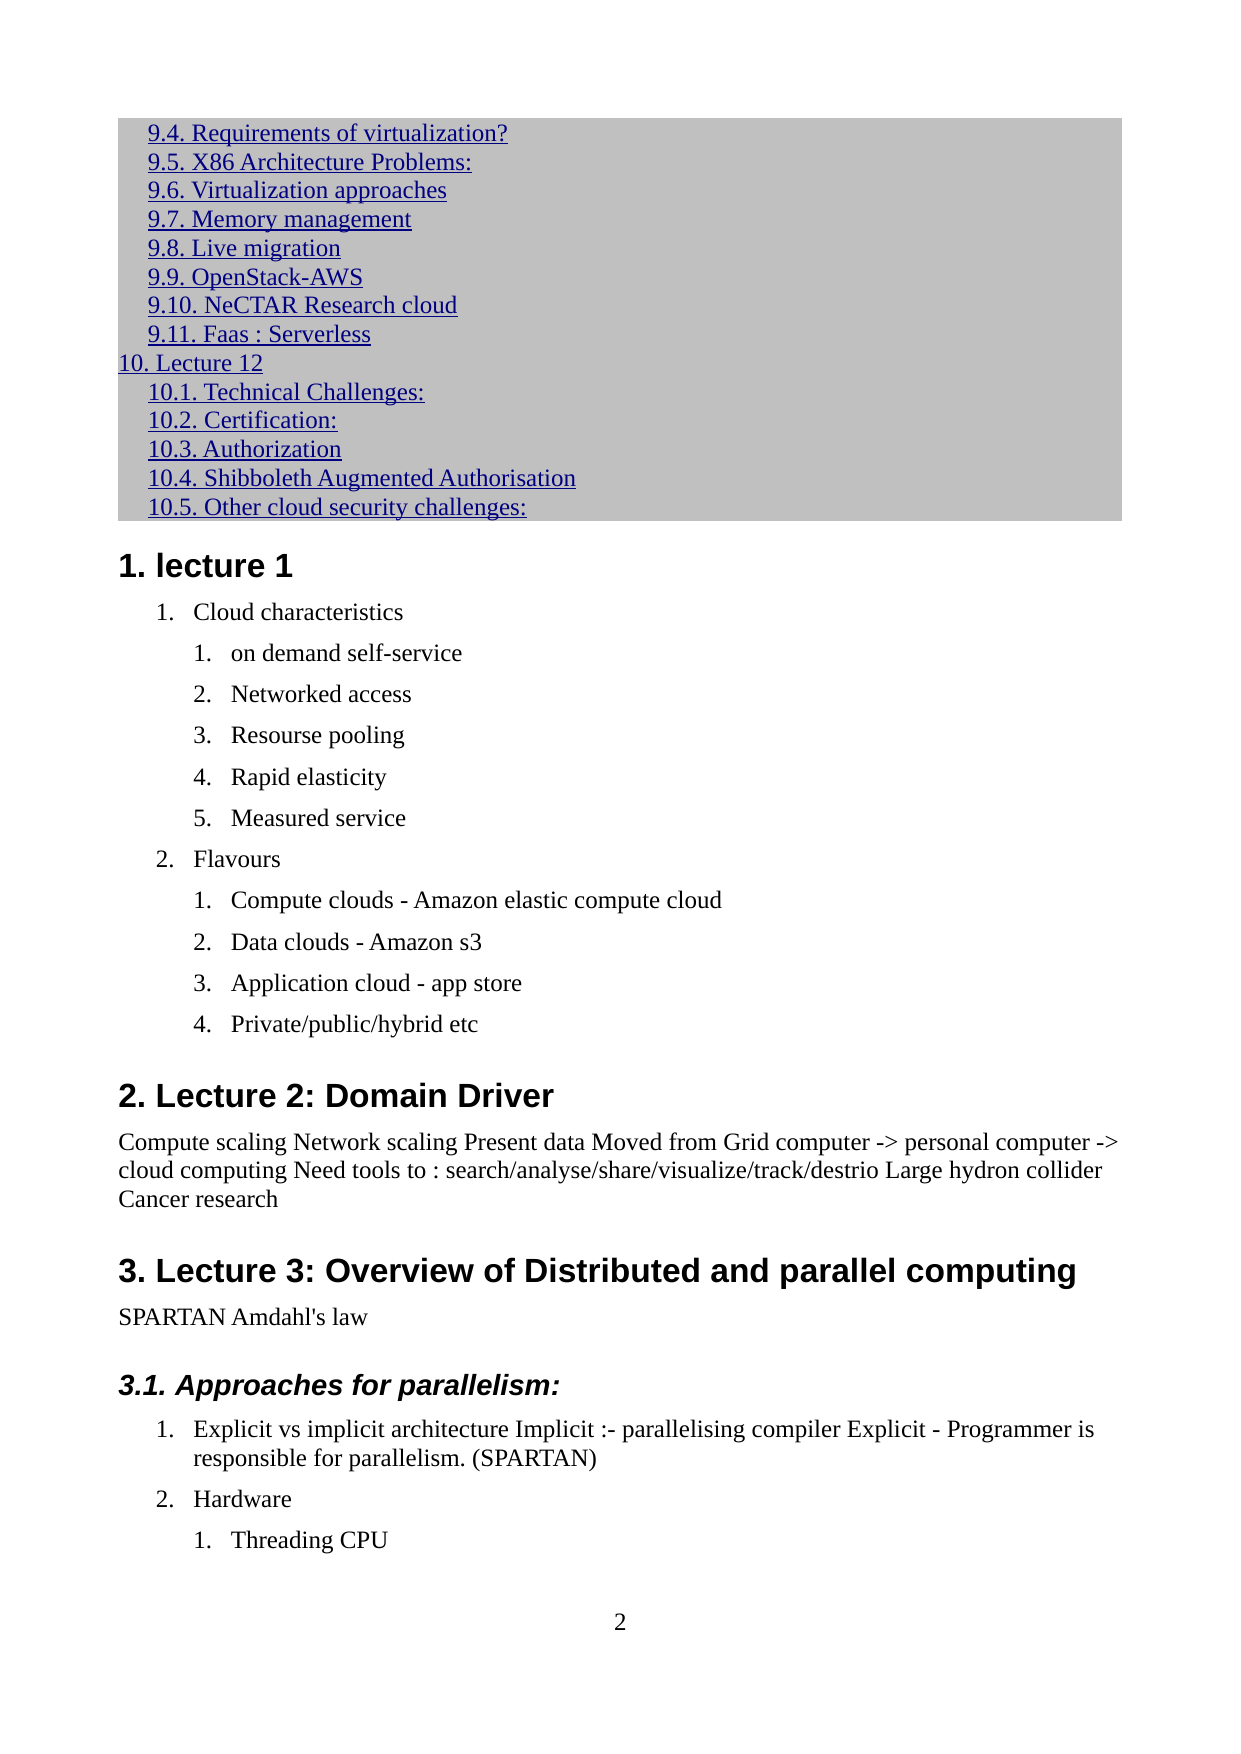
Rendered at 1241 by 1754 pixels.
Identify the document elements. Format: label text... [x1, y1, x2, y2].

text SPARTAN Amdahl's law [118, 1302, 1122, 1330]
text 9.6. Virtualization approaches [148, 176, 1122, 204]
text 9.4. Requirements of virtualization? [148, 118, 1122, 147]
text 10.1. Technical Challenges: [148, 377, 1122, 406]
subtitle Lecture 2: Domain Driver [118, 1076, 1122, 1114]
list on demand self-service [193, 638, 1122, 667]
list Networked access [193, 679, 1122, 708]
list Private/public/hybrid etc [193, 1009, 1122, 1038]
text 9.7. Memory management [148, 204, 1122, 233]
text 10.2. Certification: [148, 406, 1122, 434]
list Rapid elasticity [193, 762, 1122, 791]
list Application cloud - app store [193, 968, 1122, 997]
list Cloud characteristics [156, 597, 1122, 626]
list Hardware [156, 1484, 1122, 1513]
text 10.5. Other cloud security challenges: [148, 492, 1122, 521]
text 9.8. Live migration [148, 233, 1122, 262]
list Compute clouds - Amazon elastic compute cloud [193, 886, 1122, 914]
text 9.10. NeCTAR Research cloud [148, 291, 1122, 319]
list Measured service [193, 803, 1122, 832]
text 10.3. Authorization [148, 434, 1122, 463]
text 9.9. OpenStack-AWS [148, 262, 1122, 291]
text 10. Lecture 12 [118, 348, 1122, 377]
text 9.5. X86 Architecture Problems: [148, 147, 1122, 176]
list Flavours [156, 844, 1122, 873]
list Threading CPU [193, 1525, 1122, 1554]
subtitle lecture 1 [118, 546, 1122, 584]
text 10.4. Shibboleth Augmented Authorisation [148, 463, 1122, 492]
subtitle Lecture 3: Overview of Distributed and parallel computing [118, 1250, 1122, 1289]
list Resourse pooling [193, 721, 1122, 749]
list Explicit vs implicit architecture Implicit :- parallelising compiler Explicit - Programmer is responsible for parallelism. (SPARTAN) [156, 1414, 1122, 1471]
text Compute scaling Network scaling Present data Moved from Grid computer -> personal computer -> cloud computing Need tools to : search/analyse/share/visualize/track/destrio Large hydron collider Cancer research [118, 1127, 1122, 1213]
subtitle Approaches for parallelism: [118, 1368, 1122, 1401]
text 9.11. Faas : Serverless [148, 319, 1122, 348]
list Data clouds - Amazon s3 [193, 927, 1122, 956]
